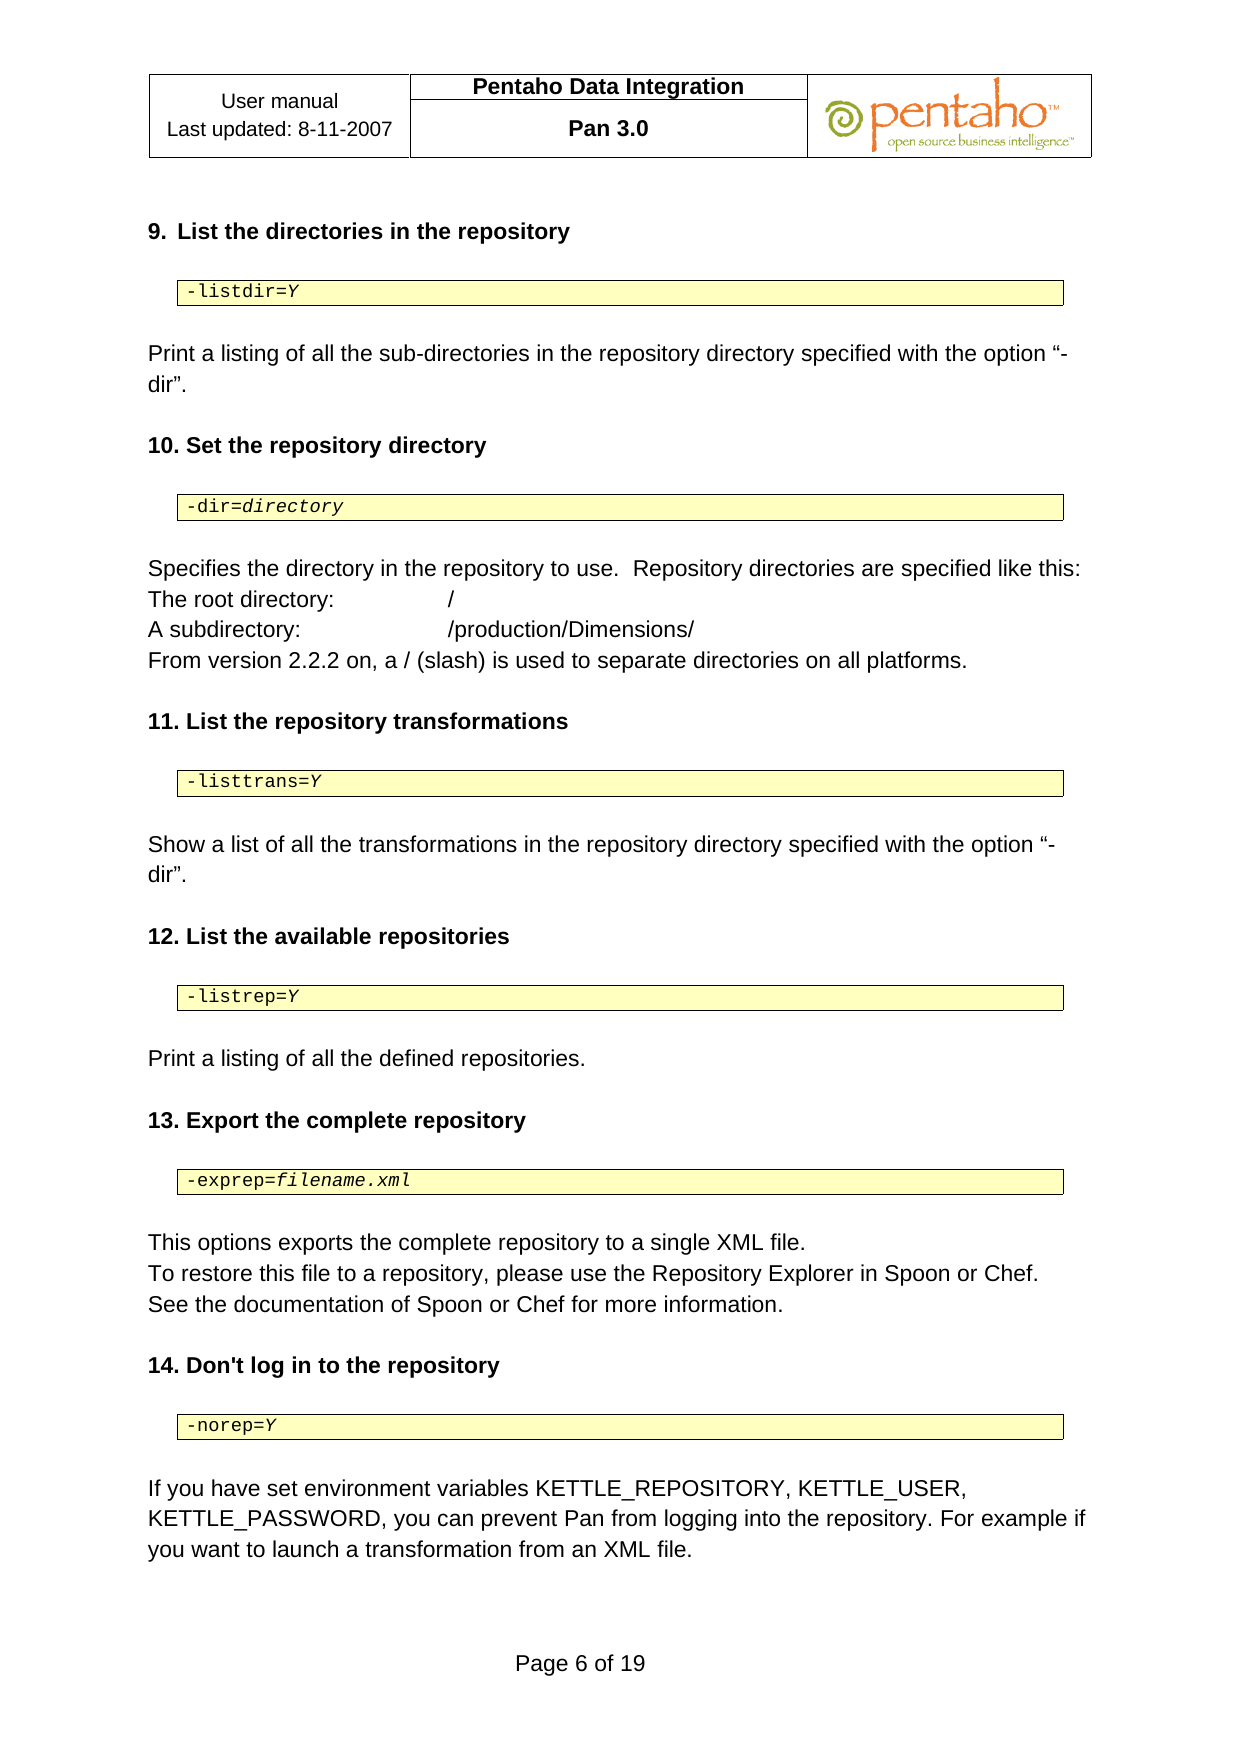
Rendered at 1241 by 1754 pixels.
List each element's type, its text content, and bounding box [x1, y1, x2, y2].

text A subdirectory: /production/Dimensions/ [148, 617, 1092, 642]
list Set the repository directory [148, 433, 1092, 458]
text -dir=directory [178, 495, 1063, 520]
text -listdir=Y [178, 281, 1063, 305]
list Don't log in to the repository [148, 1353, 1092, 1378]
text If you have set environment variables KETTLE_REPOSITORY, KETTLE_USER, KETTLE_PASSWORD, you can prevent Pan from logging into the repository. For example if you want to launch a transformation from an XML file. [148, 1475, 1092, 1562]
list Export the complete repository [148, 1107, 1092, 1133]
text This options exports the complete repository to a single XML file. [148, 1230, 1092, 1256]
text Specifies the directory in the repository to use. Repository directories are specified like this: [148, 556, 1092, 581]
list List the repository transformations [148, 709, 1092, 734]
text The root directory: / [148, 586, 1092, 612]
text Print a listing of all the sub-directories in the repository directory specified with the option “-dir”. [148, 341, 1092, 397]
text -listtrans=Y [178, 771, 1063, 796]
text From version 2.2.2 on, a / (slash) is used to separate directories on all platforms. [148, 648, 1092, 673]
text Show a list of all the transformations in the repository directory specified with the option “-dir”. [148, 832, 1092, 888]
list List the available repositories [148, 923, 1092, 949]
text -listrep=Y [178, 986, 1063, 1010]
text To restore this file to a repository, please use the Repository Explorer in Spoon or Chef. [148, 1261, 1092, 1286]
text -norep=Y [178, 1415, 1063, 1439]
list List the directories in the repository [148, 218, 1092, 244]
text -exprep=filename.xml [178, 1170, 1063, 1194]
text See the documentation of Spoon or Chef for more information. [148, 1291, 1092, 1317]
text Print a listing of all the defined repositories. [148, 1046, 1092, 1072]
